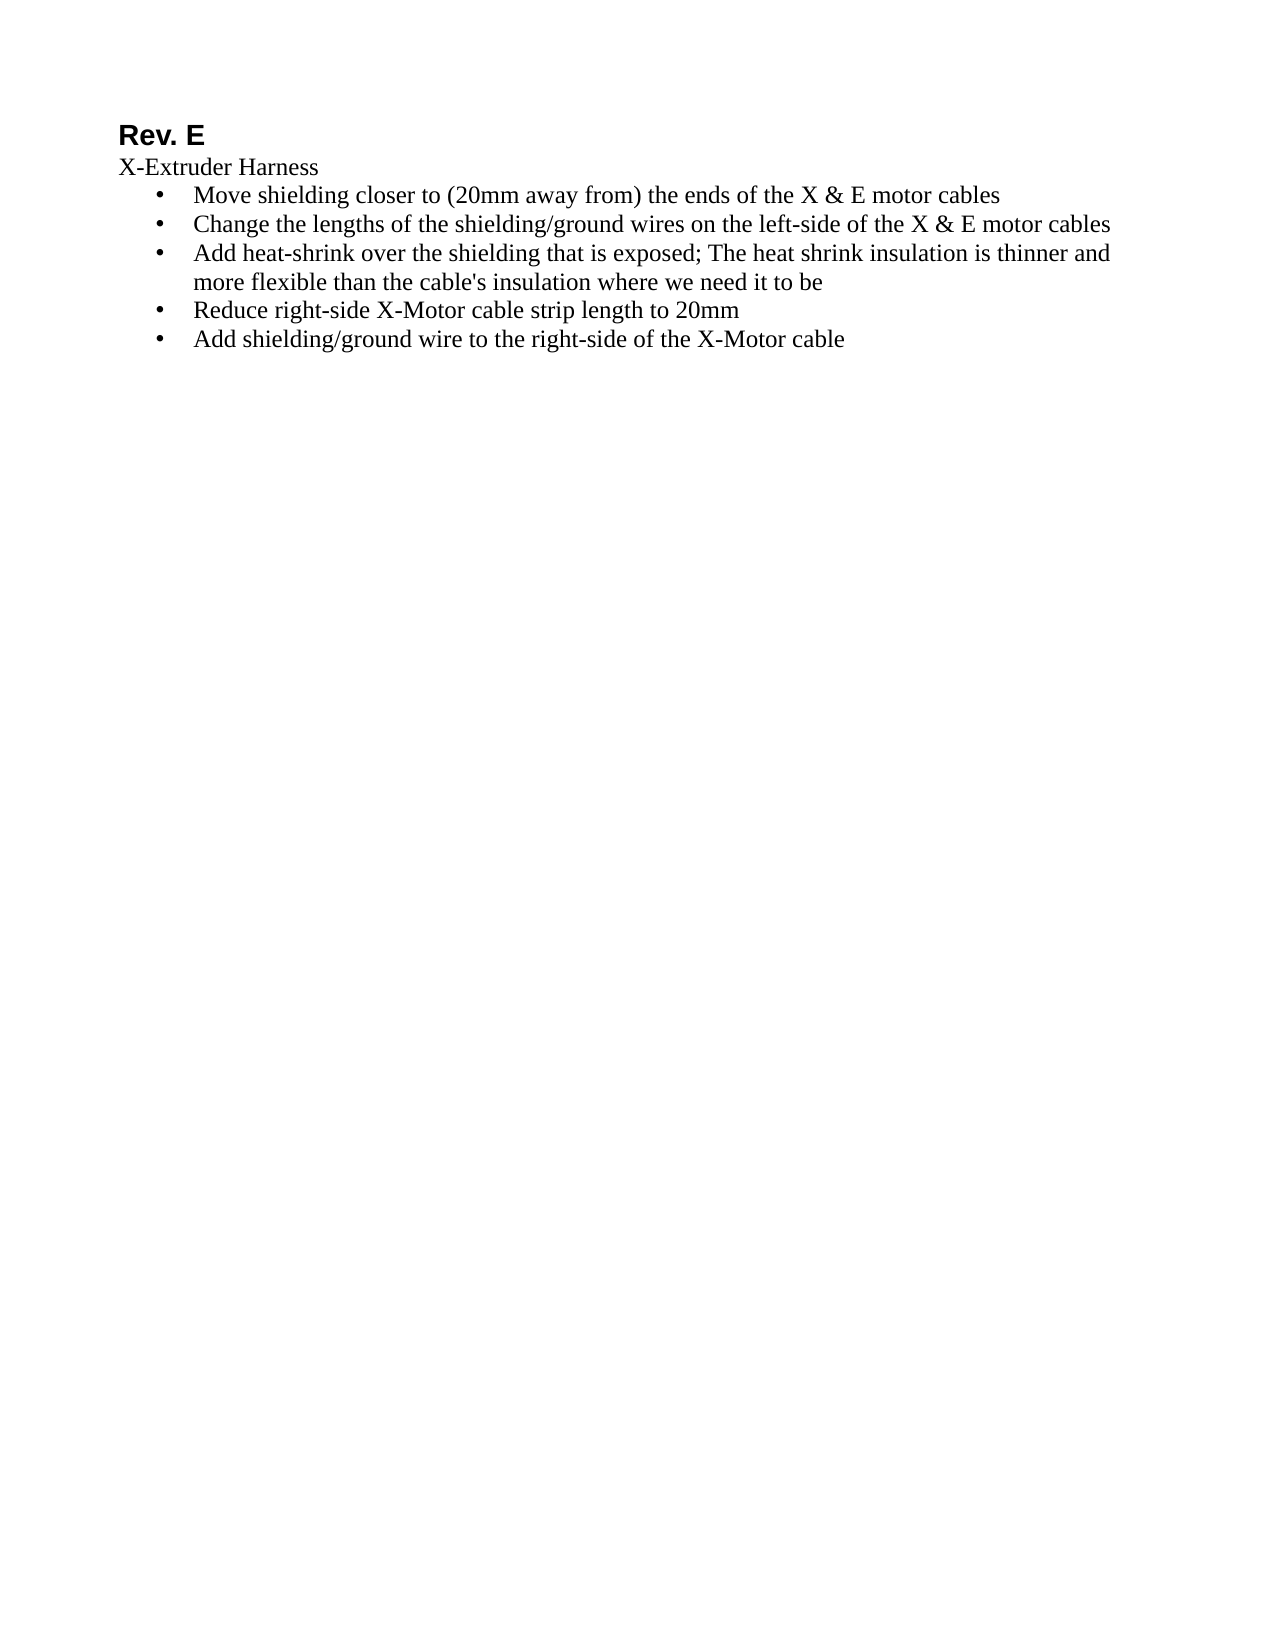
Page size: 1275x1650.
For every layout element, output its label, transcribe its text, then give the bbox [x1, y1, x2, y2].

list Add shielding/ground wire to the right-side of the X-Motor cable [156, 324, 1157, 353]
list Reduce right-side X-Motor cable strip length to 20mm [156, 295, 1157, 324]
list Add heat-shrink over the shielding that is exposed; The heat shrink insulation is thinner and more flexible than the cable's insulation where we need it to be [156, 238, 1157, 295]
text Rev. E [118, 118, 1157, 152]
text X-Extruder Harness [118, 152, 1157, 180]
list Move shielding closer to (20mm away from) the ends of the X & E motor cables [156, 180, 1157, 209]
list Change the lengths of the shielding/ground wires on the left-side of the X & E motor cables [156, 209, 1157, 238]
